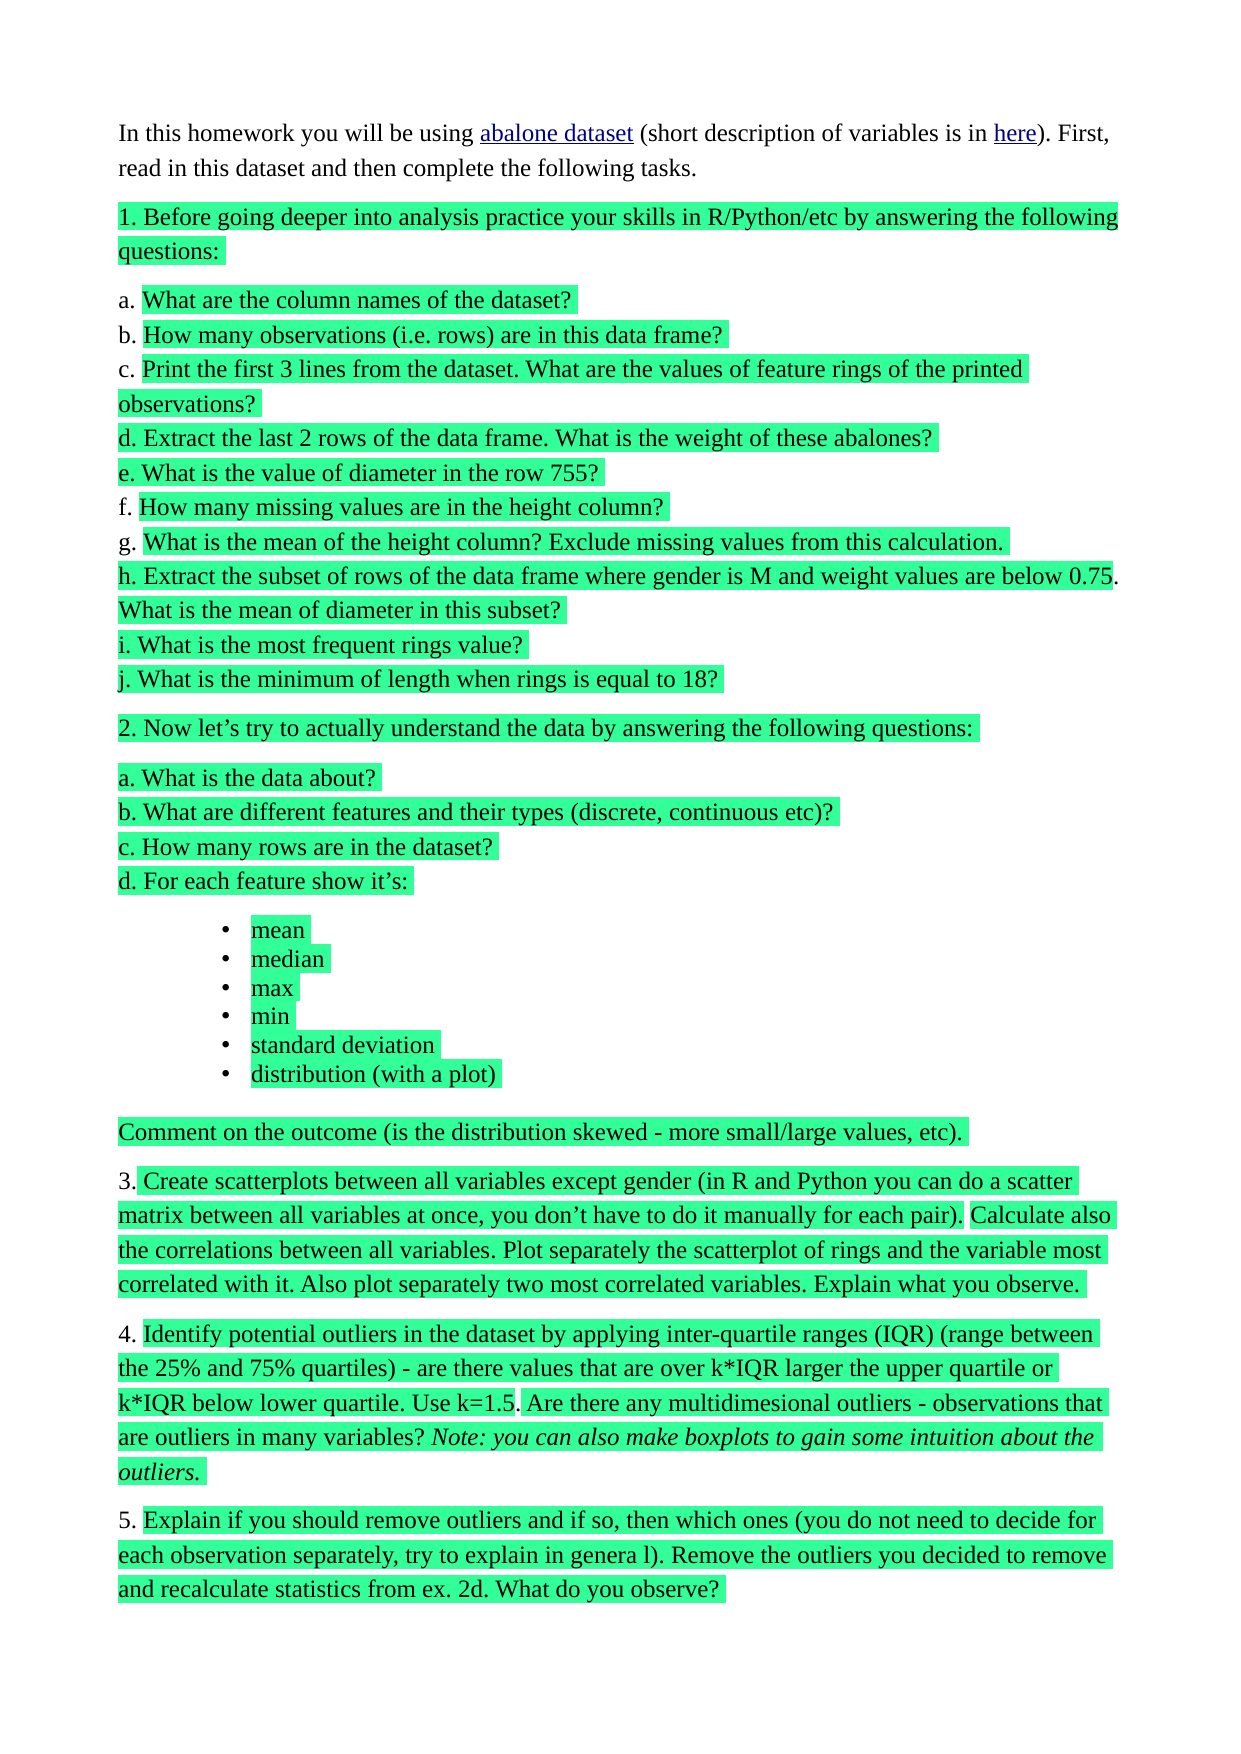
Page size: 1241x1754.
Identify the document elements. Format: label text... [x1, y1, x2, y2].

text c. How many rows are in the dataset? [118, 832, 1122, 860]
text b. How many observations (i.e. rows) are in this data frame? [118, 320, 1122, 348]
text Comment on the outcome (is the distribution skewed - more small/large values, etc). [118, 1117, 1122, 1146]
text 2. Now let’s try to actually understand the data by answering the following questions: [118, 713, 1122, 742]
text h. Extract the subset of rows of the data frame where gender is M and weight values are below 0.75. What is the mean of diameter in this subset? [118, 561, 1122, 624]
text a. What are the column names of the dataset? [118, 285, 1122, 314]
text g. What is the mean of the height column? Exclude missing values from this calculation. [118, 527, 1122, 555]
text 1. Before going deeper into analysis practice your skills in R/Python/etc by answering the following questions: [118, 202, 1122, 265]
text In this homework you will be using abalone dataset (short description of variables is in here). First, read in this dataset and then complete the following tasks. [118, 118, 1122, 181]
list standard deviation [221, 1030, 1122, 1059]
text c. Print the first 3 lines from the dataset. What are the values of feature rings of the printed observations? [118, 354, 1122, 417]
text j. What is the minimum of length when rings is equal to 18? [118, 664, 1122, 693]
list mean [221, 915, 1122, 944]
text 5. Explain if you should remove outliers and if so, then which ones (you do not need to decide for each observation separately, try to explain in genera l). Remove the outliers you decided to remove and recalculate statistics from ex. 2d. What do you observe? [118, 1506, 1122, 1603]
text d. For each feature show it’s: [118, 866, 1122, 895]
text 4. Identify potential outliers in the dataset by applying inter-quartile ranges (IQR) (range between the 25% and 75% quartiles) - are there values that are over k*IQR larger the upper quartile or k*IQR below lower quartile. Use k=1.5. Are there any multidimesional outliers - observations that are outliers in many variables? Note: you can also make boxplots to gain some intuition about the outliers. [118, 1319, 1122, 1485]
list distribution (with a plot) [221, 1059, 1122, 1088]
list max [221, 973, 1122, 1001]
list median [221, 944, 1122, 973]
text a. What is the data about? [118, 763, 1122, 791]
text b. What are different features and their types (discrete, continuous etc)? [118, 797, 1122, 826]
text d. Extract the last 2 rows of the data frame. What is the weight of these abalones? [118, 423, 1122, 452]
text 3. Create scatterplots between all variables except gender (in R and Python you can do a scatter matrix between all variables at once, you don’t have to do it manually for each pair). Calculate also the correlations between all variables. Plot separately the scatterplot of rings and the variable most correlated with it. Also plot separately two most correlated variables. Explain what you observe. [118, 1166, 1122, 1298]
list min [221, 1001, 1122, 1030]
text e. What is the value of diameter in the row 755? [118, 458, 1122, 486]
text i. What is the most frequent rings value? [118, 630, 1122, 659]
text f. How many missing values are in the height column? [118, 492, 1122, 521]
